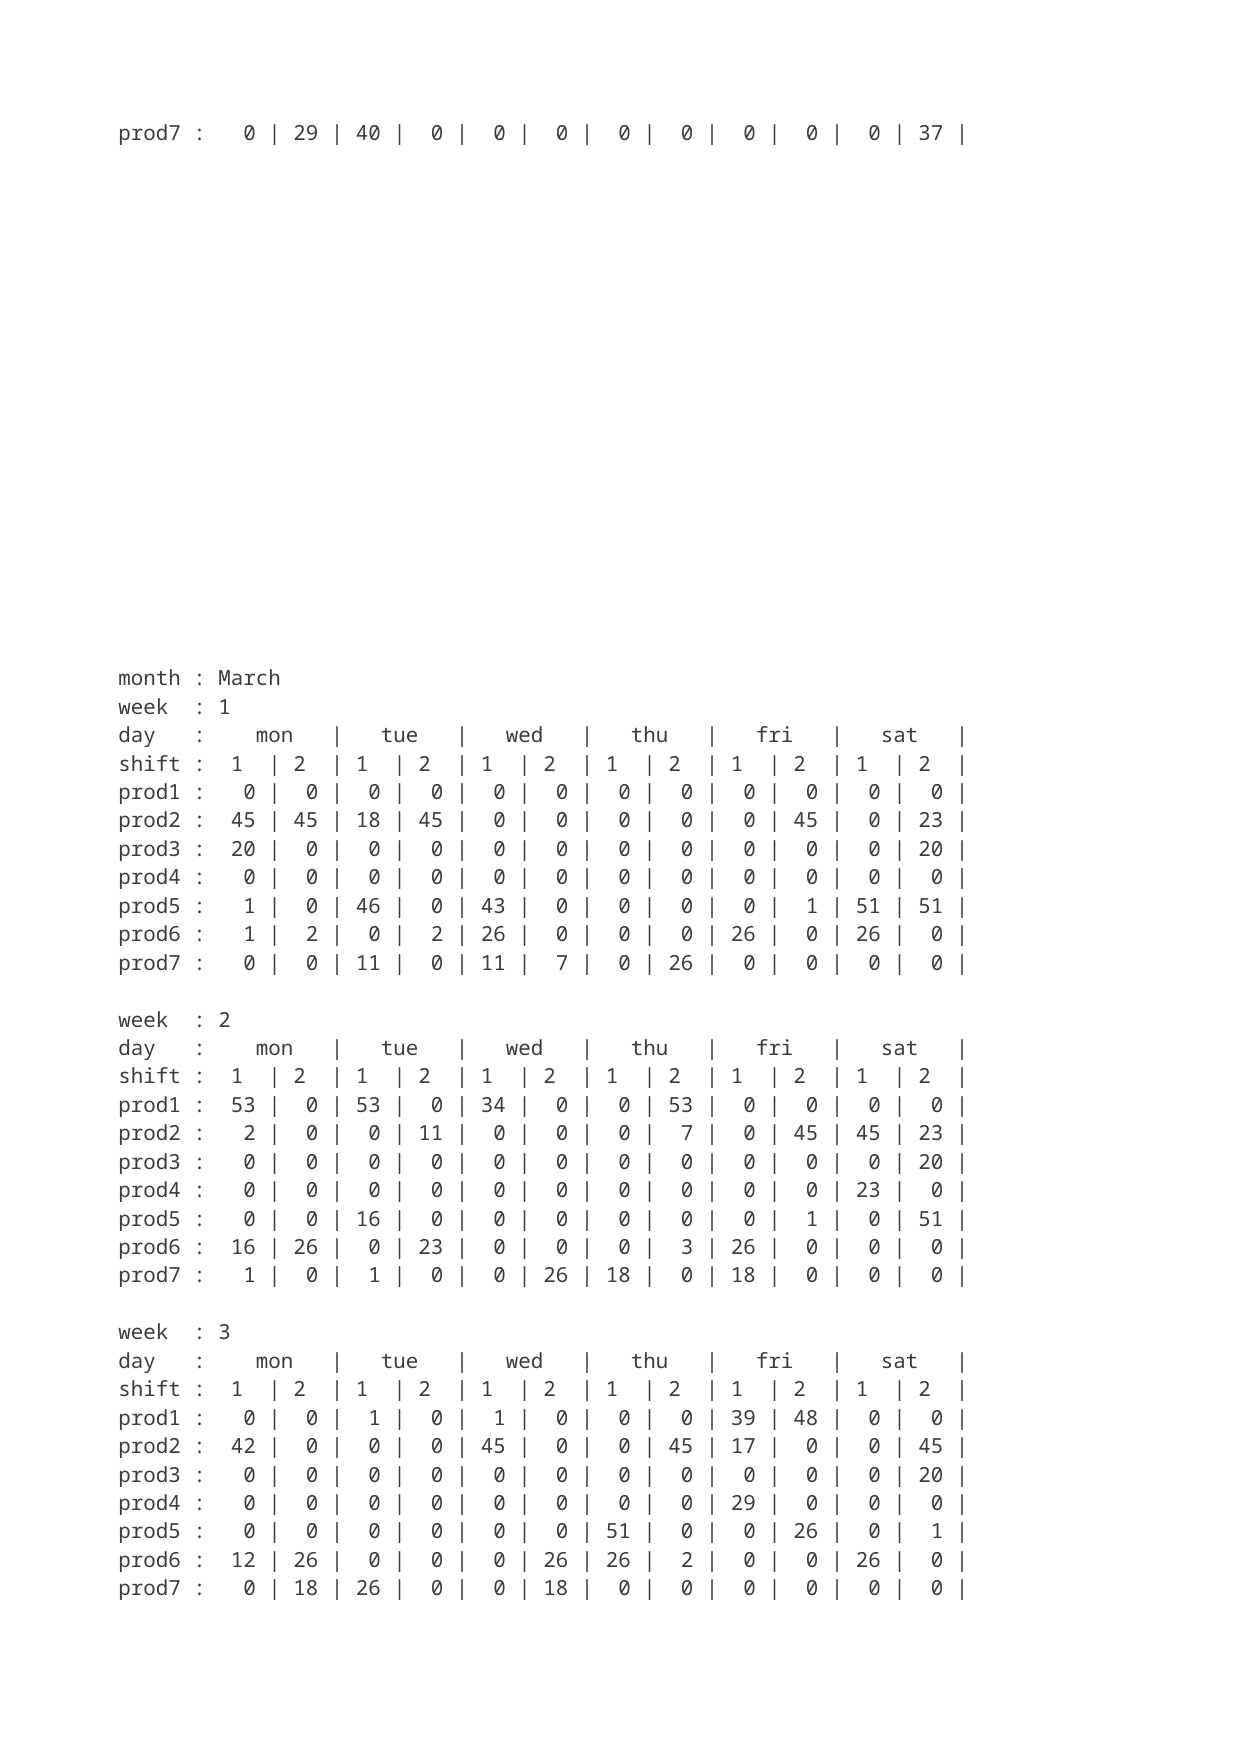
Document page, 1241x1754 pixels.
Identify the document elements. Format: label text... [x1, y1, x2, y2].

text prod3 : 0 | 0 | 0 | 0 | 0 | 0 | 0 | 0 | 0 | 0 | 0 | 20 | [118, 1460, 1122, 1488]
text week : 2 [118, 1005, 1122, 1033]
text prod4 : 0 | 0 | 0 | 0 | 0 | 0 | 0 | 0 | 0 | 0 | 23 | 0 | [118, 1175, 1122, 1204]
text prod2 : 2 | 0 | 0 | 11 | 0 | 0 | 0 | 7 | 0 | 45 | 45 | 23 | [118, 1118, 1122, 1147]
text prod7 : 0 | 29 | 40 | 0 | 0 | 0 | 0 | 0 | 0 | 0 | 0 | 37 | [118, 118, 1122, 147]
text prod1 : 0 | 0 | 0 | 0 | 0 | 0 | 0 | 0 | 0 | 0 | 0 | 0 | [118, 777, 1122, 806]
text prod7 : 1 | 0 | 1 | 0 | 0 | 26 | 18 | 0 | 18 | 0 | 0 | 0 | [118, 1261, 1122, 1289]
text week : 3 [118, 1317, 1122, 1346]
text day : mon | tue | wed | thu | fri | sat | [118, 720, 1122, 749]
text prod1 : 0 | 0 | 1 | 0 | 1 | 0 | 0 | 0 | 39 | 48 | 0 | 0 | [118, 1403, 1122, 1431]
text shift : 1 | 2 | 1 | 2 | 1 | 2 | 1 | 2 | 1 | 2 | 1 | 2 | [118, 749, 1122, 777]
text prod6 : 12 | 26 | 0 | 0 | 0 | 26 | 26 | 2 | 0 | 0 | 26 | 0 | [118, 1545, 1122, 1573]
text prod5 : 0 | 0 | 16 | 0 | 0 | 0 | 0 | 0 | 0 | 1 | 0 | 51 | [118, 1204, 1122, 1232]
text prod4 : 0 | 0 | 0 | 0 | 0 | 0 | 0 | 0 | 29 | 0 | 0 | 0 | [118, 1488, 1122, 1517]
text prod7 : 0 | 0 | 11 | 0 | 11 | 7 | 0 | 26 | 0 | 0 | 0 | 0 | [118, 948, 1122, 976]
text shift : 1 | 2 | 1 | 2 | 1 | 2 | 1 | 2 | 1 | 2 | 1 | 2 | [118, 1062, 1122, 1090]
text day : mon | tue | wed | thu | fri | sat | [118, 1033, 1122, 1062]
text prod6 : 1 | 2 | 0 | 2 | 26 | 0 | 0 | 0 | 26 | 0 | 26 | 0 | [118, 919, 1122, 948]
text week : 1 [118, 692, 1122, 720]
text day : mon | tue | wed | thu | fri | sat | [118, 1346, 1122, 1374]
text month : March [118, 663, 1122, 692]
text prod7 : 0 | 18 | 26 | 0 | 0 | 18 | 0 | 0 | 0 | 0 | 0 | 0 | [118, 1573, 1122, 1602]
text prod3 : 0 | 0 | 0 | 0 | 0 | 0 | 0 | 0 | 0 | 0 | 0 | 20 | [118, 1147, 1122, 1175]
text prod2 : 45 | 45 | 18 | 45 | 0 | 0 | 0 | 0 | 0 | 45 | 0 | 23 | [118, 806, 1122, 834]
text shift : 1 | 2 | 1 | 2 | 1 | 2 | 1 | 2 | 1 | 2 | 1 | 2 | [118, 1374, 1122, 1403]
text prod4 : 0 | 0 | 0 | 0 | 0 | 0 | 0 | 0 | 0 | 0 | 0 | 0 | [118, 862, 1122, 891]
text prod2 : 42 | 0 | 0 | 0 | 45 | 0 | 0 | 45 | 17 | 0 | 0 | 45 | [118, 1431, 1122, 1460]
text prod3 : 20 | 0 | 0 | 0 | 0 | 0 | 0 | 0 | 0 | 0 | 0 | 20 | [118, 834, 1122, 862]
text prod5 : 1 | 0 | 46 | 0 | 43 | 0 | 0 | 0 | 0 | 1 | 51 | 51 | [118, 891, 1122, 919]
text prod6 : 16 | 26 | 0 | 23 | 0 | 0 | 0 | 3 | 26 | 0 | 0 | 0 | [118, 1232, 1122, 1261]
text prod1 : 53 | 0 | 53 | 0 | 34 | 0 | 0 | 53 | 0 | 0 | 0 | 0 | [118, 1090, 1122, 1118]
text prod5 : 0 | 0 | 0 | 0 | 0 | 0 | 51 | 0 | 0 | 26 | 0 | 1 | [118, 1517, 1122, 1545]
